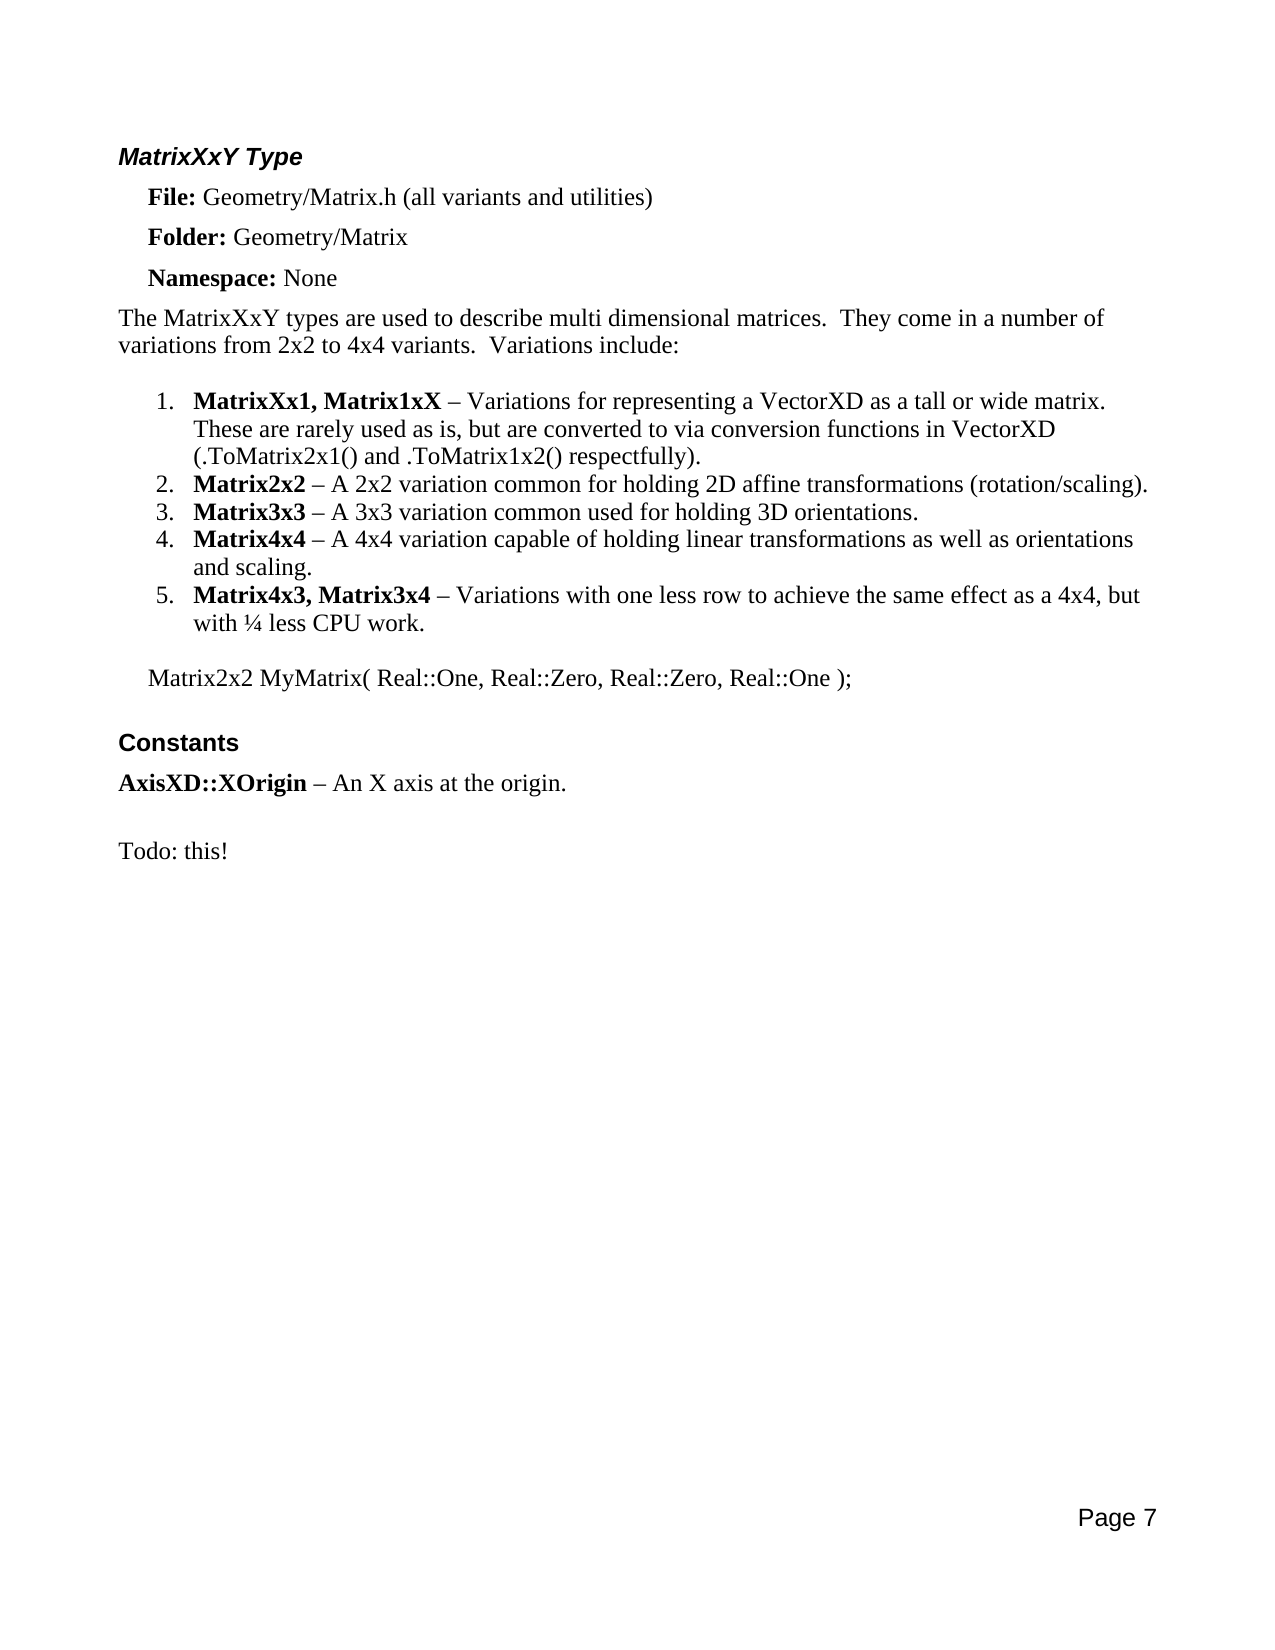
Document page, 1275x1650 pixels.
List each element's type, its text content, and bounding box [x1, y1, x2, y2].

subtitle Constants [118, 729, 1157, 757]
text Todo: this! [118, 837, 1157, 865]
text The MatrixXxY types are used to describe multi dimensional matrices. They come in a number of variations from 2x2 to 4x4 variants. Variations include: [118, 304, 1157, 359]
list Matrix2x2 – A 2x2 variation common for holding 2D affine transformations (rotation/scaling). [156, 470, 1157, 498]
list Matrix2x2 MyMatrix( Real::One, Real::Zero, Real::Zero, Real::One ); [148, 664, 1157, 692]
list Matrix3x3 – A 3x3 variation common used for holding 3D orientations. [156, 498, 1157, 526]
list Namespace: None [148, 264, 1157, 291]
list Matrix4x3, Matrix3x4 – Variations with one less row to achieve the same effect as a 4x4, but with ¼ less CPU work. [156, 581, 1157, 636]
text AxisXD::XOrigin – An X axis at the origin. [118, 769, 1157, 797]
list Folder: Geometry/Matrix [148, 223, 1157, 251]
subtitle MatrixXxY Type [118, 143, 1157, 171]
list File: Geometry/Matrix.h (all variants and utilities) [148, 183, 1157, 211]
list MatrixXx1, Matrix1xX – Variations for representing a VectorXD as a tall or wide matrix. These are rarely used as is, but are converted to via conversion functions in VectorXD (.ToMatrix2x1() and .ToMatrix1x2() respectfully). [156, 387, 1157, 470]
list Matrix4x4 – A 4x4 variation capable of holding linear transformations as well as orientations and scaling. [156, 526, 1157, 581]
